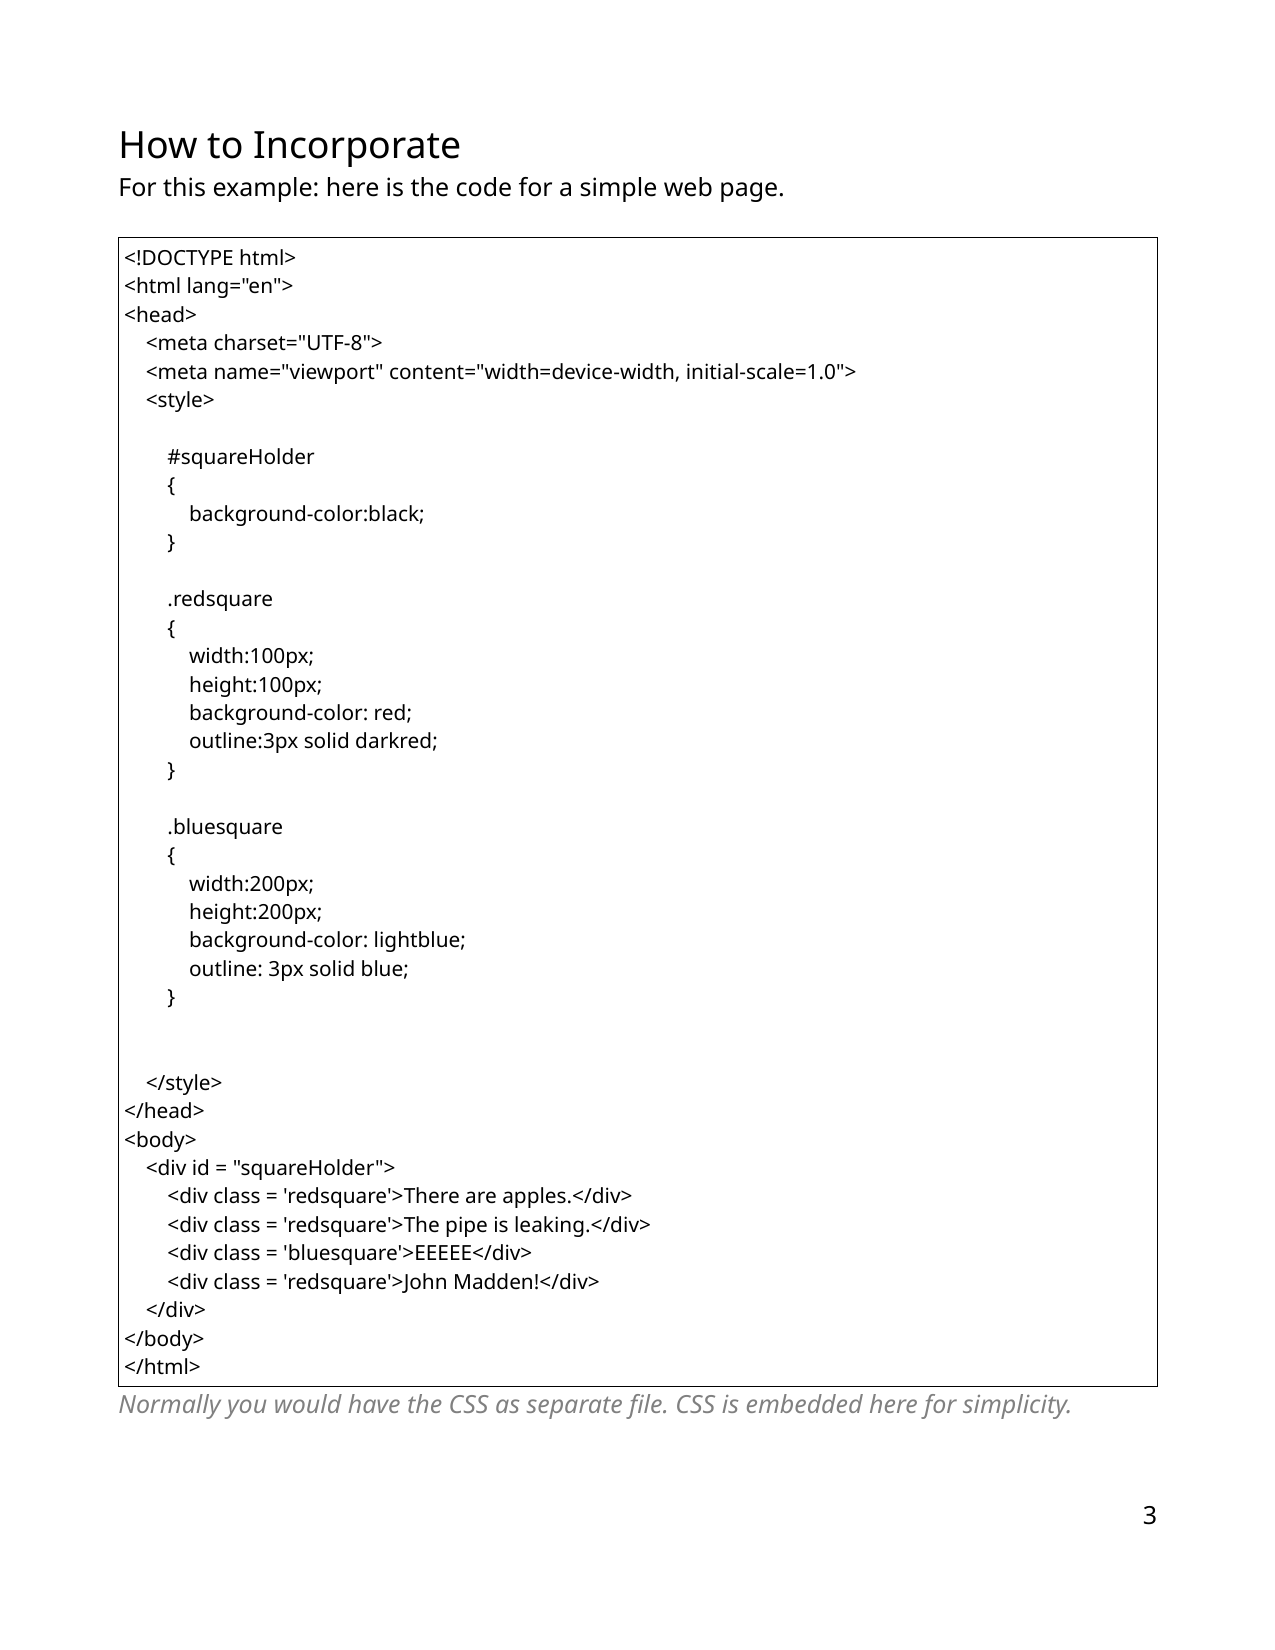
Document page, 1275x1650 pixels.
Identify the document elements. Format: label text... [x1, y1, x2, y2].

text Normally you would have the CSS as separate file. CSS is embedded here for simplicity. [118, 1387, 1157, 1421]
text How to Incorporate [118, 118, 1157, 169]
text For this example: here is the code for a simple web page. [118, 169, 1157, 203]
table_header <!DOCTYPE html> <html lang="en"> <head> <meta charset="UTF-8"> <meta name="viewport" content="width=device-width, initial-scale=1.0"> <style> #squareHolder { background-color:black; } .redsquare { width:100px; height:100px; background-color: red; outline:3px solid darkred; } .bluesquare { width:200px; height:200px; background-color: lightblue; outline: 3px solid blue; } </style> </head> <body> <div id = "squareHolder"> <div class = 'redsquare'>There are apples.</div> <div class = 'redsquare'>The pipe is leaking.</div> <div class = 'bluesquare'>EEEEE</div> <div class = 'redsquare'>John Madden!</div> </div> </body> </html> [119, 238, 1157, 1386]
